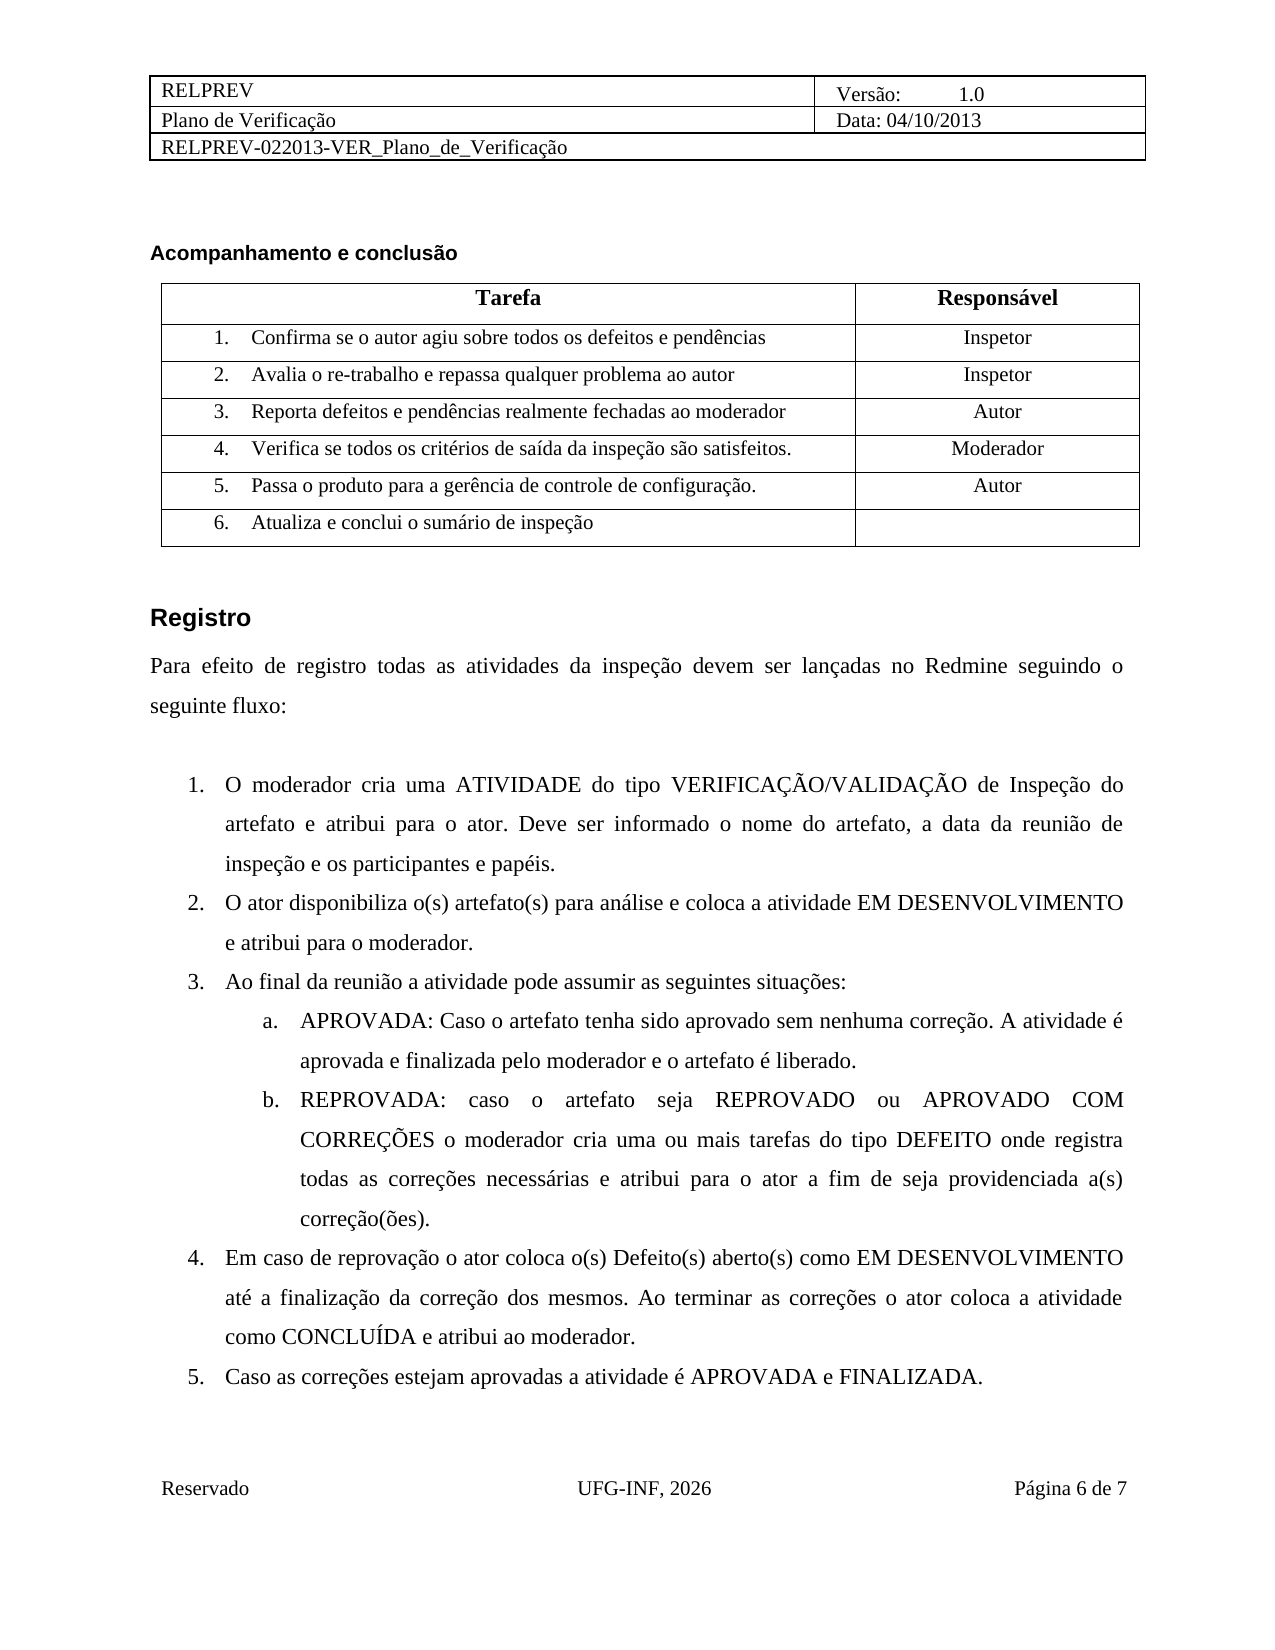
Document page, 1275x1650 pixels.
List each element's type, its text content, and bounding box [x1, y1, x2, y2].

table_cell Inspetor [856, 362, 1139, 398]
list REPROVADA: caso o artefato seja REPROVADO ou APROVADO COM CORREÇÕES o moderador cria uma ou mais tarefas do tipo DEFEITO onde registra todas as correções necessárias e atribui para o ator a fim de seja providenciada a(s) correção(ões). [262, 1087, 1125, 1231]
list Caso as correções estejam aprovadas a atividade é APROVADA e FINALIZADA. [187, 1363, 1125, 1389]
table_cell Verifica se todos os critérios de saída da inspeção são satisfeitos. [162, 436, 855, 472]
table_header Responsável [856, 284, 1139, 324]
list O moderador cria uma ATIVIDADE do tipo VERIFICAÇÃO/VALIDAÇÃO de Inspeção do artefato e atribui para o ator. Deve ser informado o nome do artefato, a data da reunião de inspeção e os participantes e papéis. [187, 771, 1125, 876]
list Ao final da reunião a atividade pode assumir as seguintes situações: [187, 968, 1125, 994]
table_cell Atualiza e conclui o sumário de inspeção [162, 510, 855, 546]
list Em caso de reprovação o ator coloca o(s) Defeito(s) aberto(s) como EM DESENVOLVIMENTO até a finalização da correção dos mesmos. Ao terminar as correções o ator coloca a atividade como CONCLUÍDA e atribui ao moderador. [187, 1244, 1125, 1350]
subtitle Acompanhamento e conclusão [150, 241, 1125, 265]
list O ator disponibiliza o(s) artefato(s) para análise e coloca a atividade EM DESENVOLVIMENTO e atribui para o moderador. [187, 889, 1125, 955]
table_cell [856, 510, 1139, 546]
table_cell Autor [856, 473, 1139, 509]
table_cell Avalia o re-trabalho e repassa qualquer problema ao autor [162, 362, 855, 398]
subtitle Registro [150, 603, 1125, 632]
table_cell Reporta defeitos e pendências realmente fechadas ao moderador [162, 399, 855, 435]
table_cell Passa o produto para a gerência de controle de configuração. [162, 473, 855, 509]
table_cell Confirma se o autor agiu sobre todos os defeitos e pendências [162, 325, 855, 361]
table_header Tarefa [162, 284, 855, 324]
text Para efeito de registro todas as atividades da inspeção devem ser lançadas no Redmine seguindo o seguinte fluxo: [150, 652, 1125, 718]
list APROVADA: Caso o artefato tenha sido aprovado sem nenhuma correção. A atividade é aprovada e finalizada pelo moderador e o artefato é liberado. [262, 1008, 1125, 1073]
table_cell Autor [856, 399, 1139, 435]
table_cell Inspetor [856, 325, 1139, 361]
table_cell Moderador [856, 436, 1139, 472]
